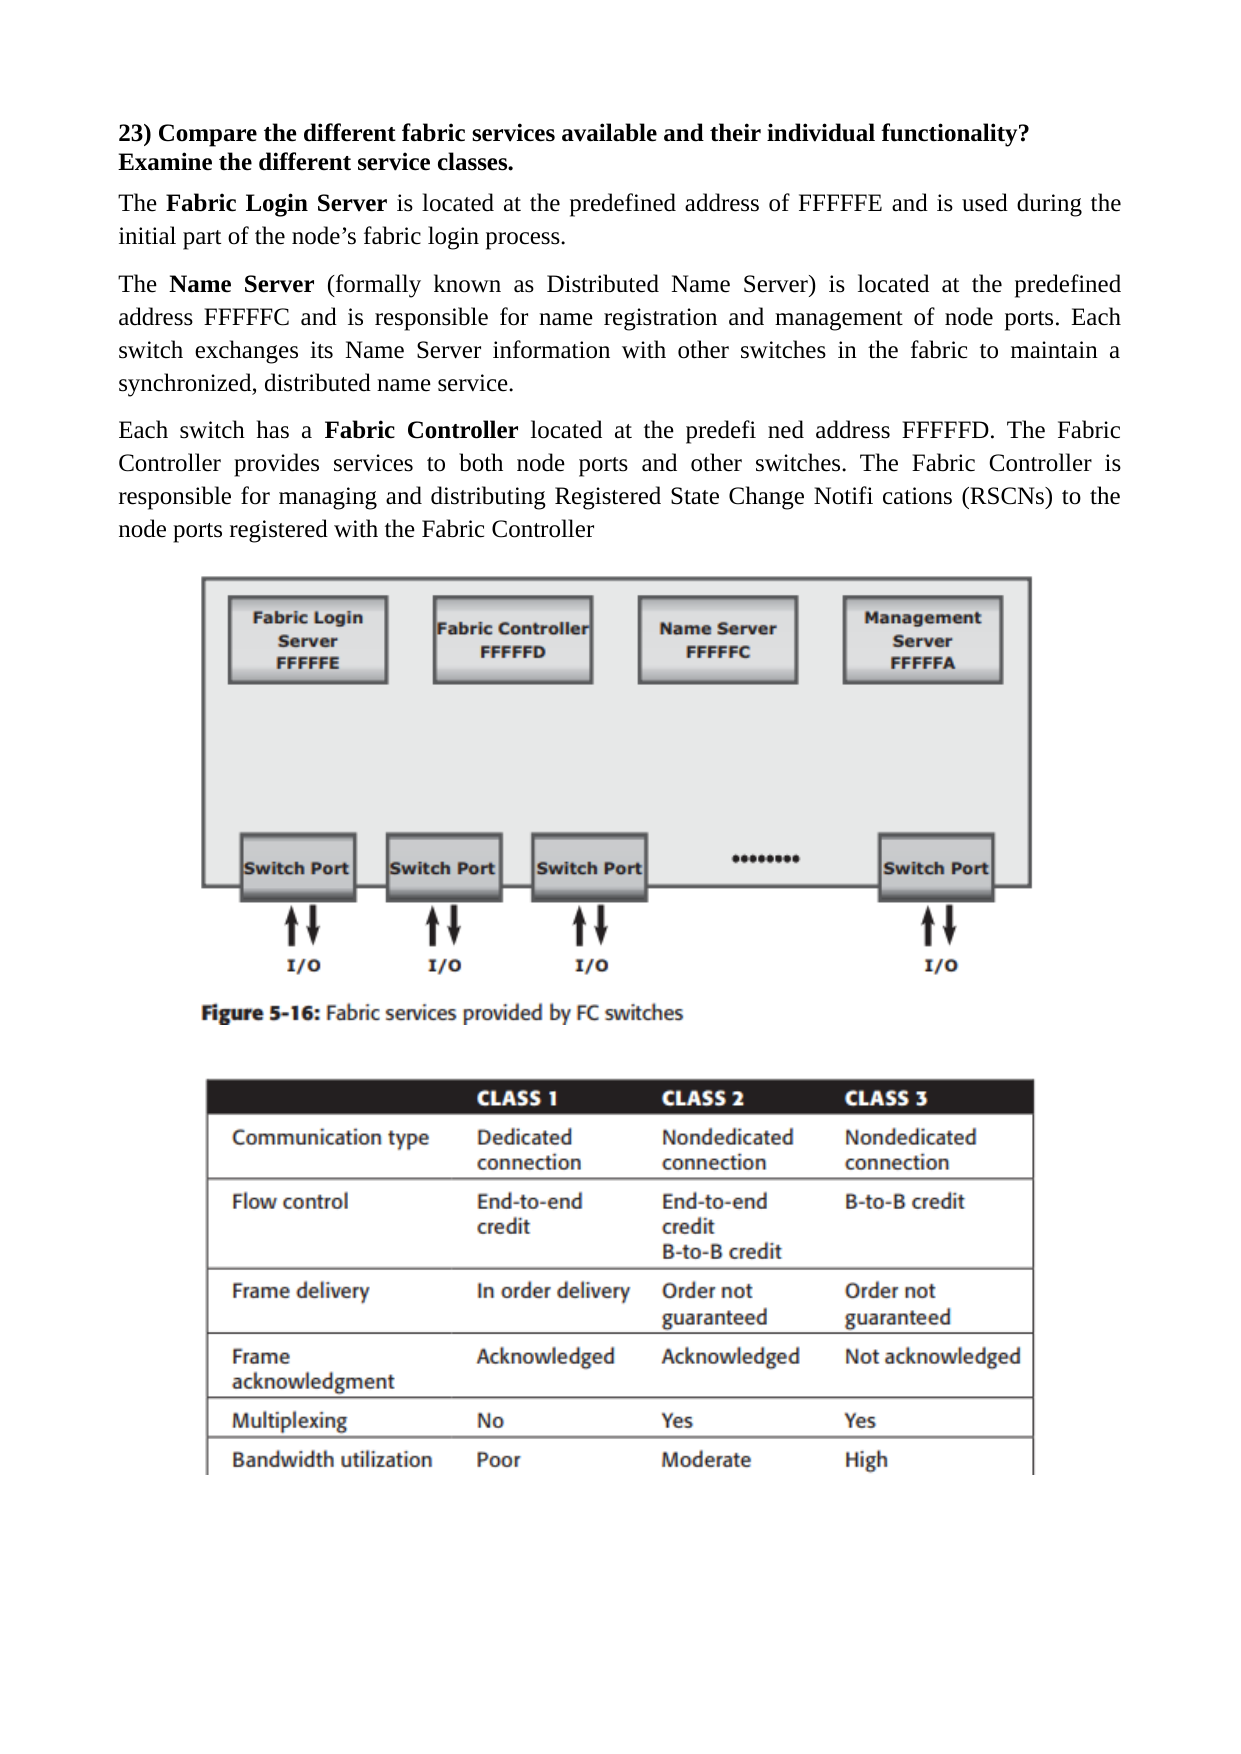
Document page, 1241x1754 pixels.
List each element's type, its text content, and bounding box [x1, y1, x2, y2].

subtitle 23) Compare the different fabric services available and their individual functionality? Examine the different service classes. [118, 118, 1122, 176]
picture [201, 1076, 1039, 1475]
picture [200, 562, 1040, 1025]
text The Name Server (formally known as Distributed Name Server) is located at the predefined address FFFFFC and is responsible for name registration and management of node ports. Each switch exchanges its Name Server information with other switches in the fabric to maintain a synchronized, distributed name service. [118, 269, 1122, 397]
text Each switch has a Fabric Controller located at the predefi ned address FFFFFD. The Fabric Controller provides services to both node ports and other switches. The Fabric Controller is responsible for managing and distributing Registered State Change Notifi cations (RSCNs) to the node ports registered with the Fabric Controller [118, 415, 1122, 543]
text The Fabric Login Server is located at the predefined address of FFFFFE and is used during the initial part of the node’s fabric login process. [118, 188, 1122, 250]
